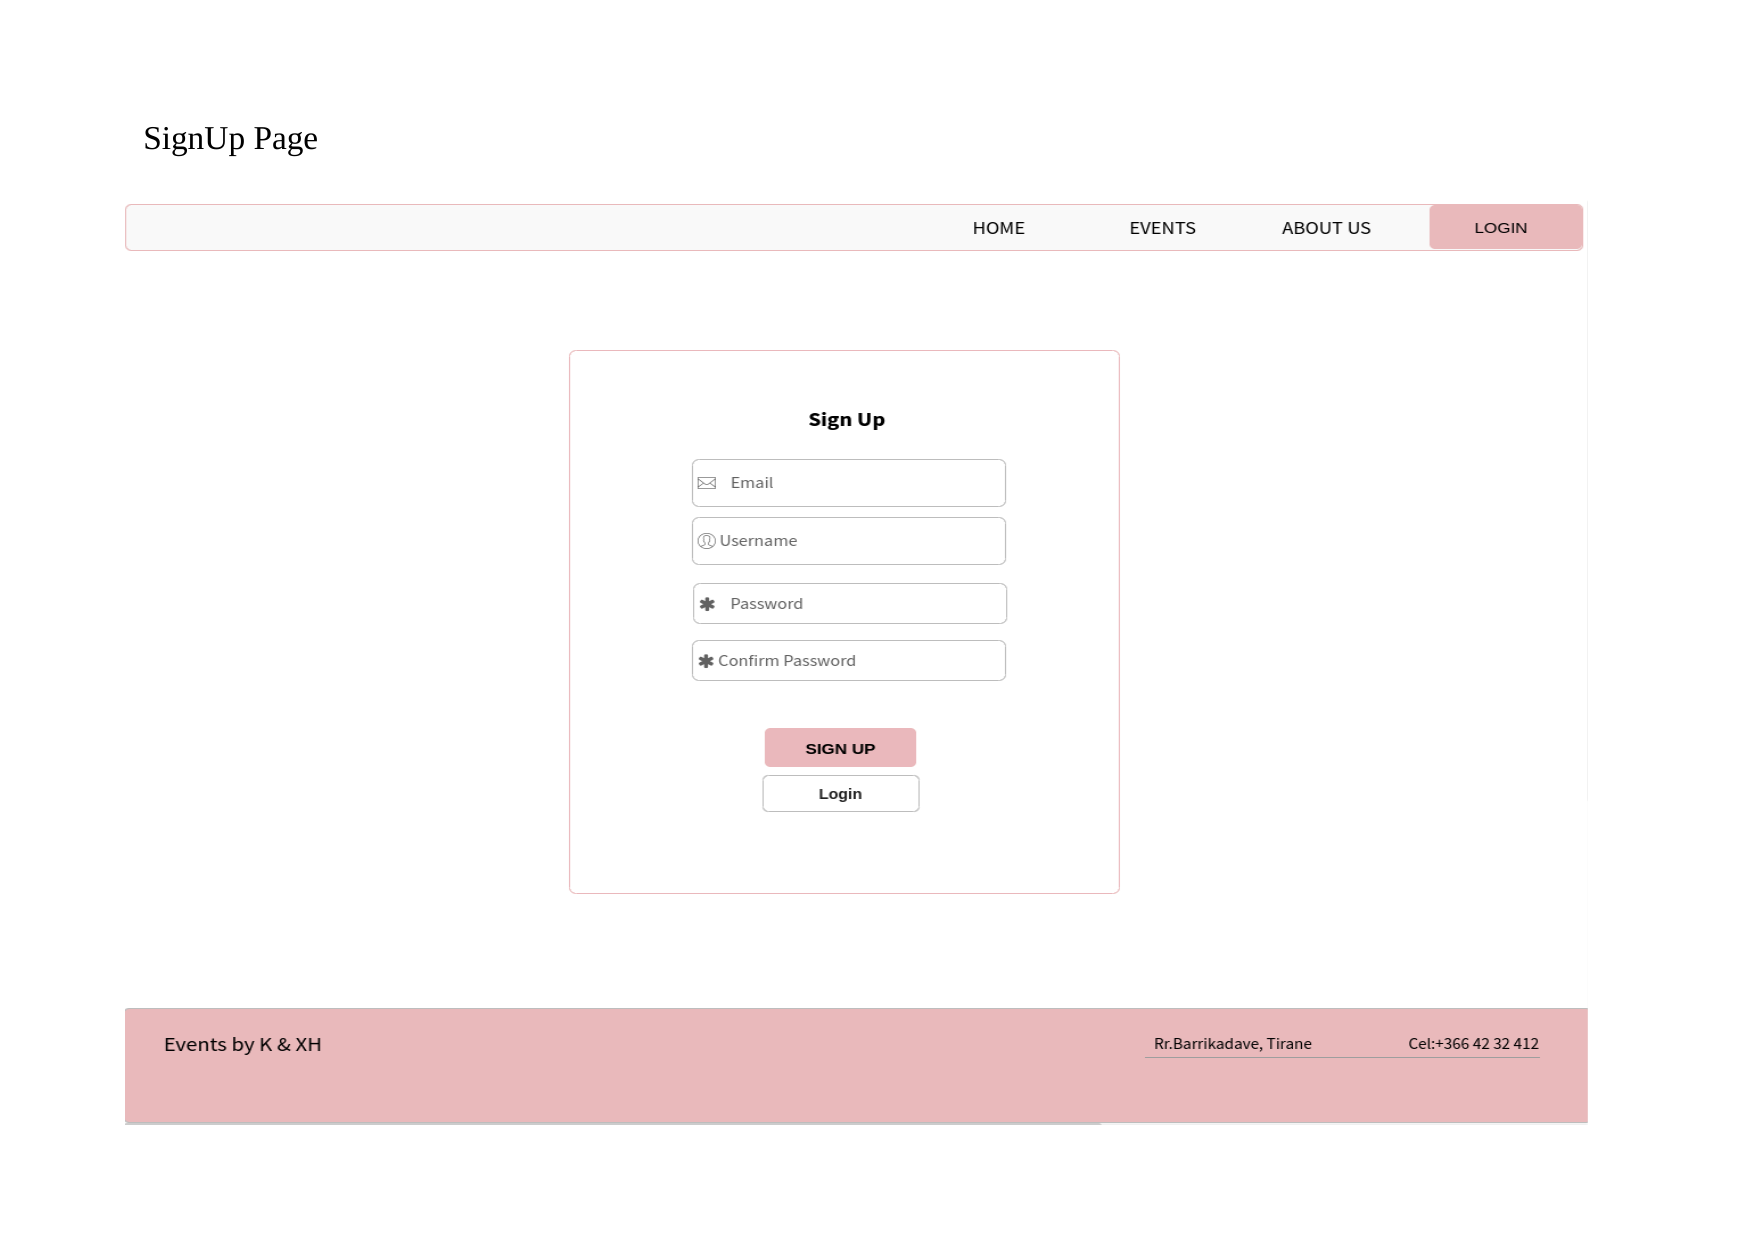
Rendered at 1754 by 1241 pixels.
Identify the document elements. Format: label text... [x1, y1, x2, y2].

text SignUp Page [118, 118, 1636, 156]
picture [125, 200, 1588, 1125]
